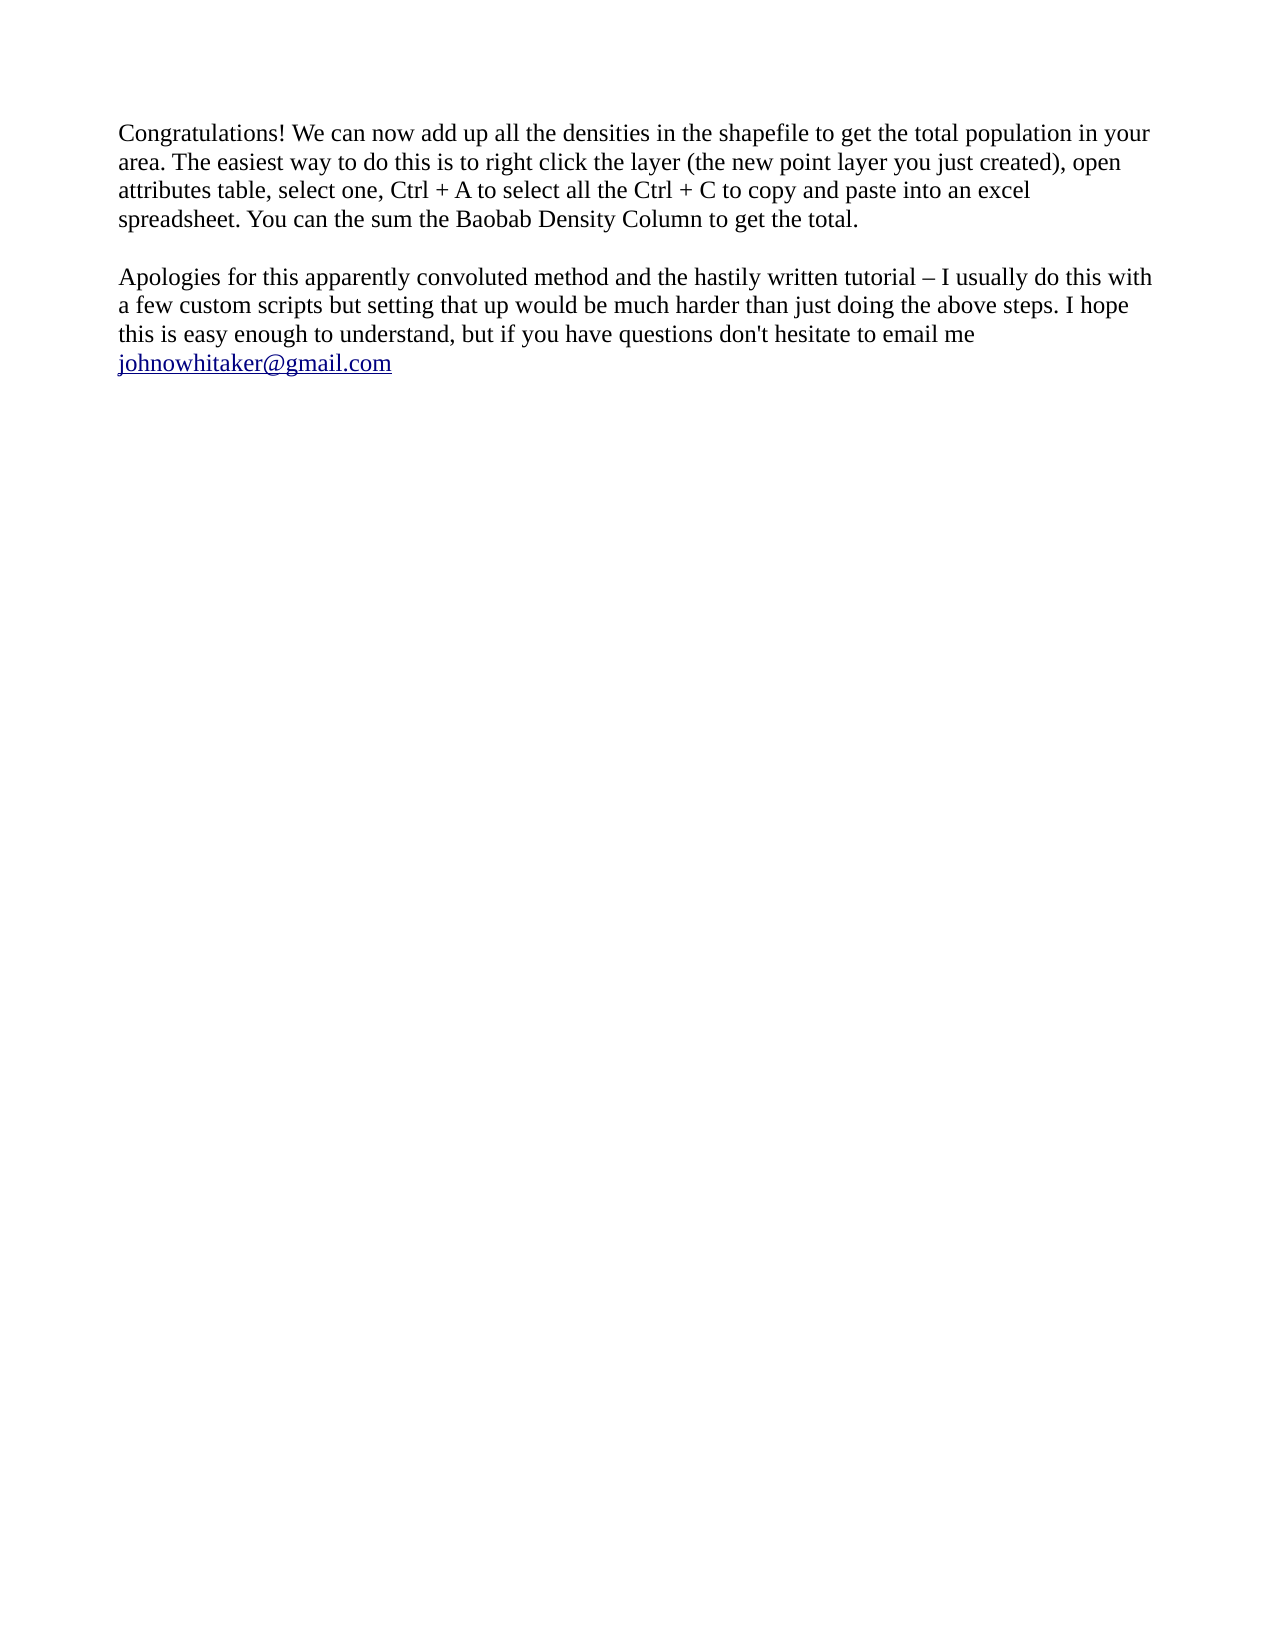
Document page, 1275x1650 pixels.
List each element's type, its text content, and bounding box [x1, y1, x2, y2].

text Apologies for this apparently convoluted method and the hastily written tutorial – I usually do this with a few custom scripts but setting that up would be much harder than just doing the above steps. I hope this is easy enough to understand, but if you have questions don't hesitate to email me johnowhitaker@gmail.com [118, 262, 1157, 377]
text Congratulations! We can now add up all the densities in the shapefile to get the total population in your area. The easiest way to do this is to right click the layer (the new point layer you just created), open attributes table, select one, Ctrl + A to select all the Ctrl + C to copy and paste into an excel spreadsheet. You can the sum the Baobab Density Column to get the total. [118, 118, 1157, 233]
